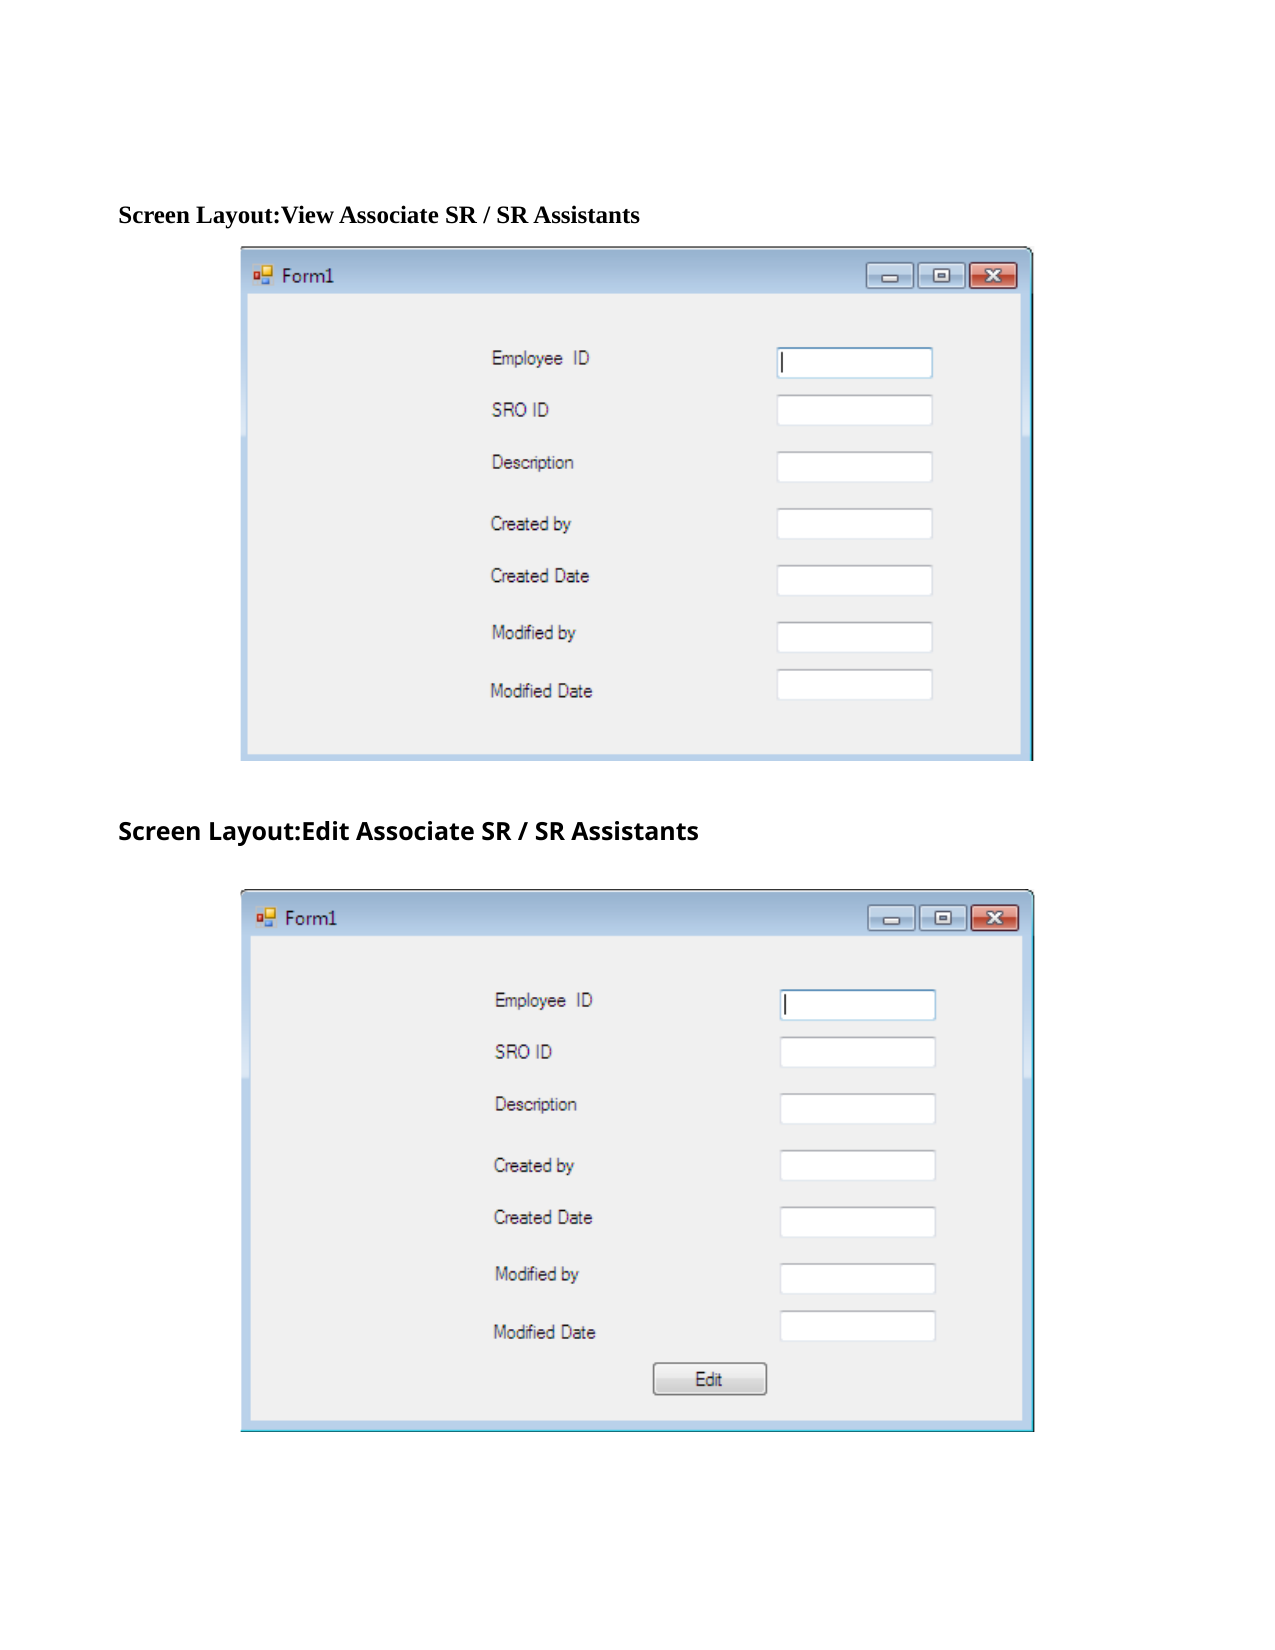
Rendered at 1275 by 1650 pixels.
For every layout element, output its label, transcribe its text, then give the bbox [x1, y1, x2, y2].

subtitle Screen Layout:Edit Associate SR / SR Assistants [118, 814, 1157, 848]
subtitle Screen Layout:View Associate SR / SR Assistants [118, 201, 1157, 229]
